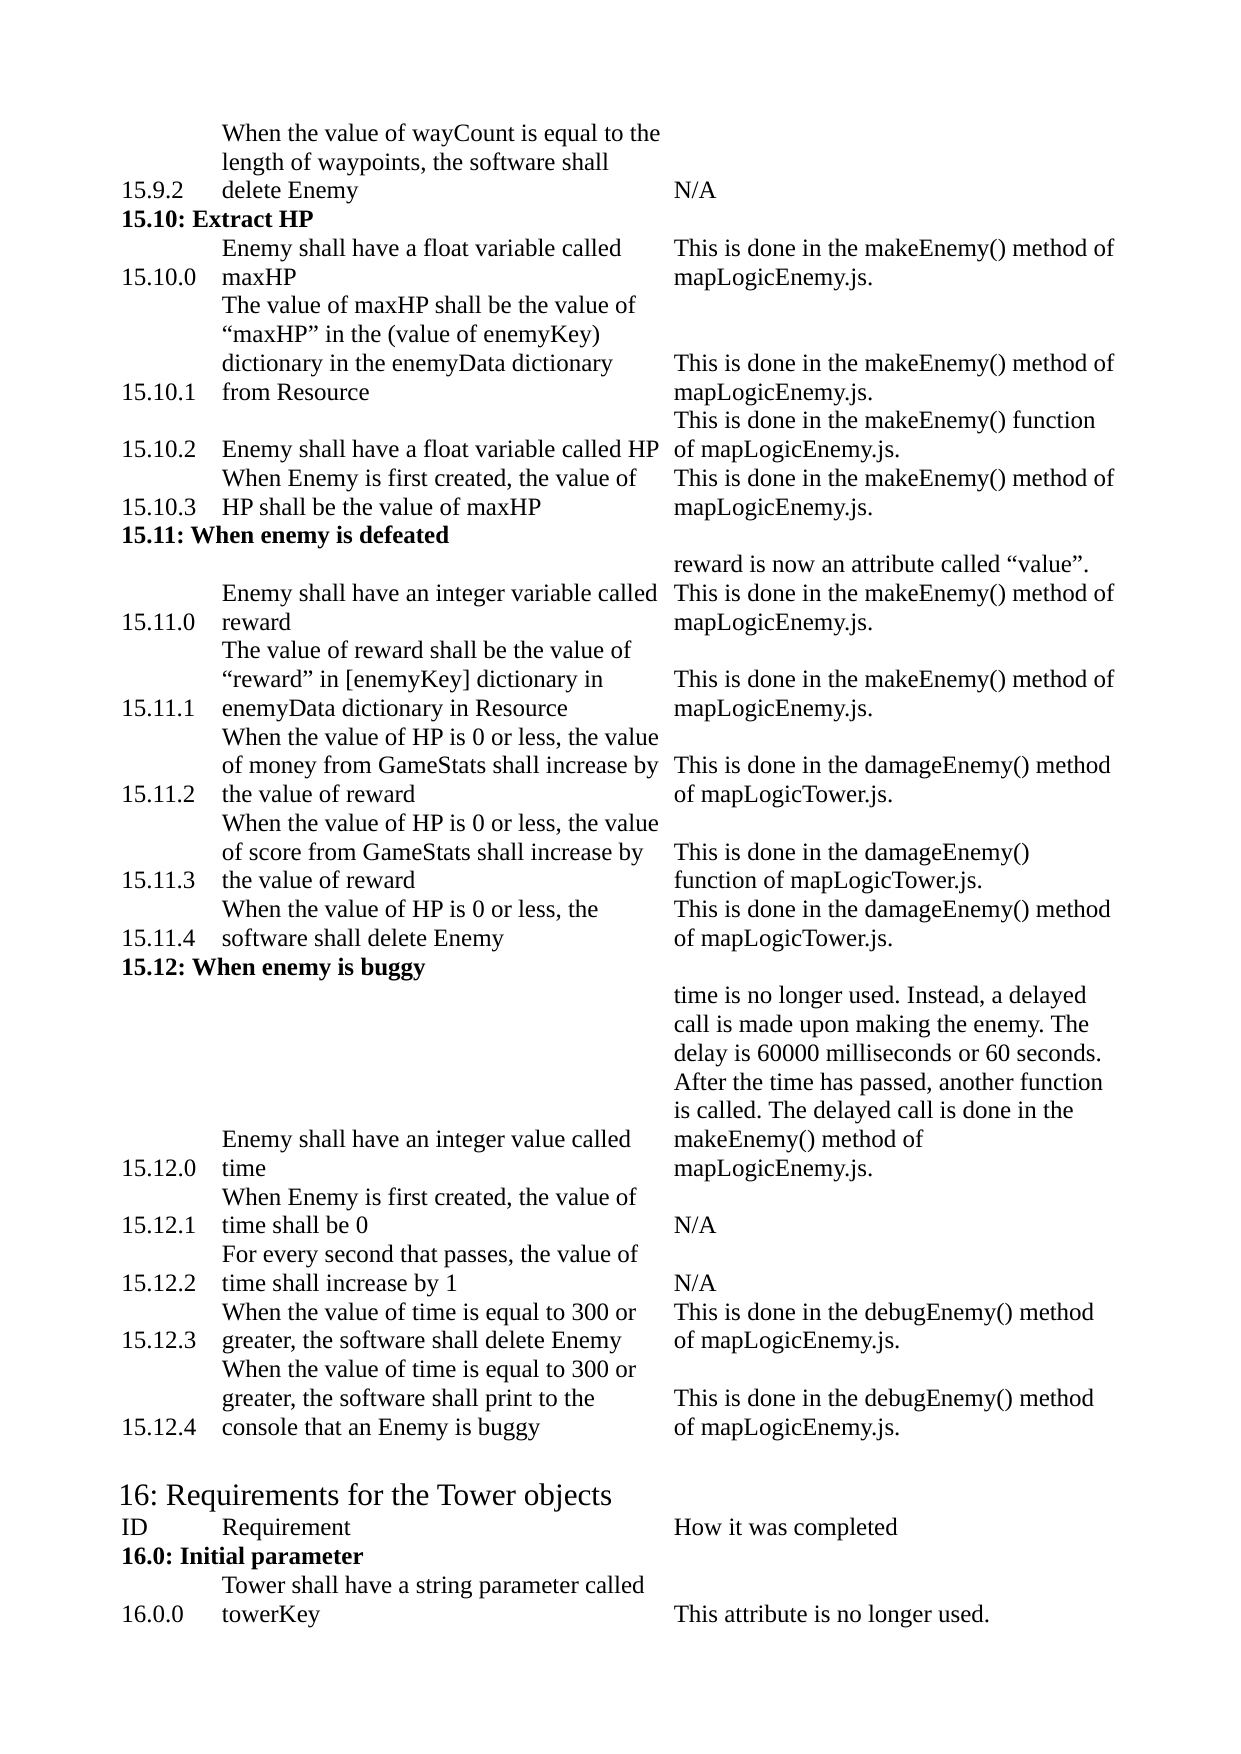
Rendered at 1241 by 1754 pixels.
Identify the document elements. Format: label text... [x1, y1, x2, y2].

table_cell When Enemy is first created, the value of time shall be 0 [219, 1182, 670, 1239]
table_cell This attribute is no longer used. [670, 1570, 1122, 1627]
table_header ID [118, 1513, 218, 1541]
table_cell 15.12.1 [118, 1182, 218, 1239]
table_cell 15.12: When enemy is buggy [118, 952, 1122, 981]
table_cell N/A [670, 118, 1122, 204]
table_cell Enemy shall have a float variable called HP [219, 406, 670, 463]
table_cell For every second that passes, the value of time shall increase by 1 [219, 1239, 670, 1297]
table_cell 15.10.1 [118, 291, 218, 406]
table_cell When the value of HP is 0 or less, the value of score from GameStats shall increase by the value of reward [219, 808, 670, 894]
table_cell The value of maxHP shall be the value of “maxHP” in the (value of enemyKey) dictionary in the enemyData dictionary from Resource [219, 291, 670, 406]
table_cell This is done in the makeEnemy() method of mapLogicEnemy.js. [670, 636, 1122, 722]
table_cell This is done in the damageEnemy() method of mapLogicTower.js. [670, 894, 1122, 952]
table_cell When the value of wayCount is equal to the length of waypoints, the software shall delete Enemy [219, 118, 670, 204]
table_cell 15.11.4 [118, 894, 218, 952]
table_cell 15.10.2 [118, 406, 218, 463]
table_header How it was completed [670, 1513, 1122, 1541]
table_cell Enemy shall have a float variable called maxHP [219, 233, 670, 291]
table_cell When the value of HP is 0 or less, the software shall delete Enemy [219, 894, 670, 952]
table_cell N/A [670, 1182, 1122, 1239]
table_cell This is done in the makeEnemy() function of mapLogicEnemy.js. [670, 406, 1122, 463]
table_cell 15.9.2 [118, 118, 218, 204]
table_cell This is done in the debugEnemy() method of mapLogicEnemy.js. [670, 1297, 1122, 1354]
table_cell 15.11.3 [118, 808, 218, 894]
table_cell 15.12.4 [118, 1354, 218, 1441]
table_cell 15.12.0 [118, 981, 218, 1182]
table_cell time is no longer used. Instead, a delayed call is made upon making the enemy. The delay is 60000 milliseconds or 60 seconds. After the time has passed, another function is called. The delayed call is done in the makeEnemy() method of mapLogicEnemy.js. [670, 981, 1122, 1182]
table_cell 16.0.0 [118, 1570, 218, 1627]
table_cell 15.10.3 [118, 463, 218, 521]
table_cell 16.0: Initial parameter [118, 1541, 1122, 1570]
table_cell 15.12.2 [118, 1239, 218, 1297]
table_cell Enemy shall have an integer variable called reward [219, 549, 670, 636]
table_cell This is done in the makeEnemy() method of mapLogicEnemy.js. [670, 291, 1122, 406]
table_cell 15.11.2 [118, 722, 218, 808]
table_cell The value of reward shall be the value of “reward” in [enemyKey] dictionary in enemyData dictionary in Resource [219, 636, 670, 722]
table_cell When the value of HP is 0 or less, the value of money from GameStats shall increase by the value of reward [219, 722, 670, 808]
table_cell This is done in the damageEnemy() method of mapLogicTower.js. [670, 722, 1122, 808]
table_cell This is done in the makeEnemy() method of mapLogicEnemy.js. [670, 233, 1122, 291]
table_cell N/A [670, 1239, 1122, 1297]
table_cell This is done in the debugEnemy() method of mapLogicEnemy.js. [670, 1354, 1122, 1441]
table_cell When the value of time is equal to 300 or greater, the software shall delete Enemy [219, 1297, 670, 1354]
table_cell Tower shall have a string parameter called towerKey [219, 1570, 670, 1627]
table_cell Enemy shall have an integer value called time [219, 981, 670, 1182]
table_cell reward is now an attribute called “value”. This is done in the makeEnemy() method of mapLogicEnemy.js. [670, 549, 1122, 636]
table_cell This is done in the damageEnemy() function of mapLogicTower.js. [670, 808, 1122, 894]
table_cell 15.11.0 [118, 549, 218, 636]
table_cell 15.10: Extract HP [118, 204, 1122, 233]
table_cell 15.11.1 [118, 636, 218, 722]
table_cell 15.12.3 [118, 1297, 218, 1354]
table_cell When the value of time is equal to 300 or greater, the software shall print to the console that an Enemy is buggy [219, 1354, 670, 1441]
table_cell 15.11: When enemy is defeated [118, 521, 1122, 549]
table_header Requirement [219, 1513, 670, 1541]
text 16: Requirements for the Tower objects [118, 1477, 1122, 1512]
table_cell This is done in the makeEnemy() method of mapLogicEnemy.js. [670, 463, 1122, 521]
table_cell 15.10.0 [118, 233, 218, 291]
table_cell When Enemy is first created, the value of HP shall be the value of maxHP [219, 463, 670, 521]
